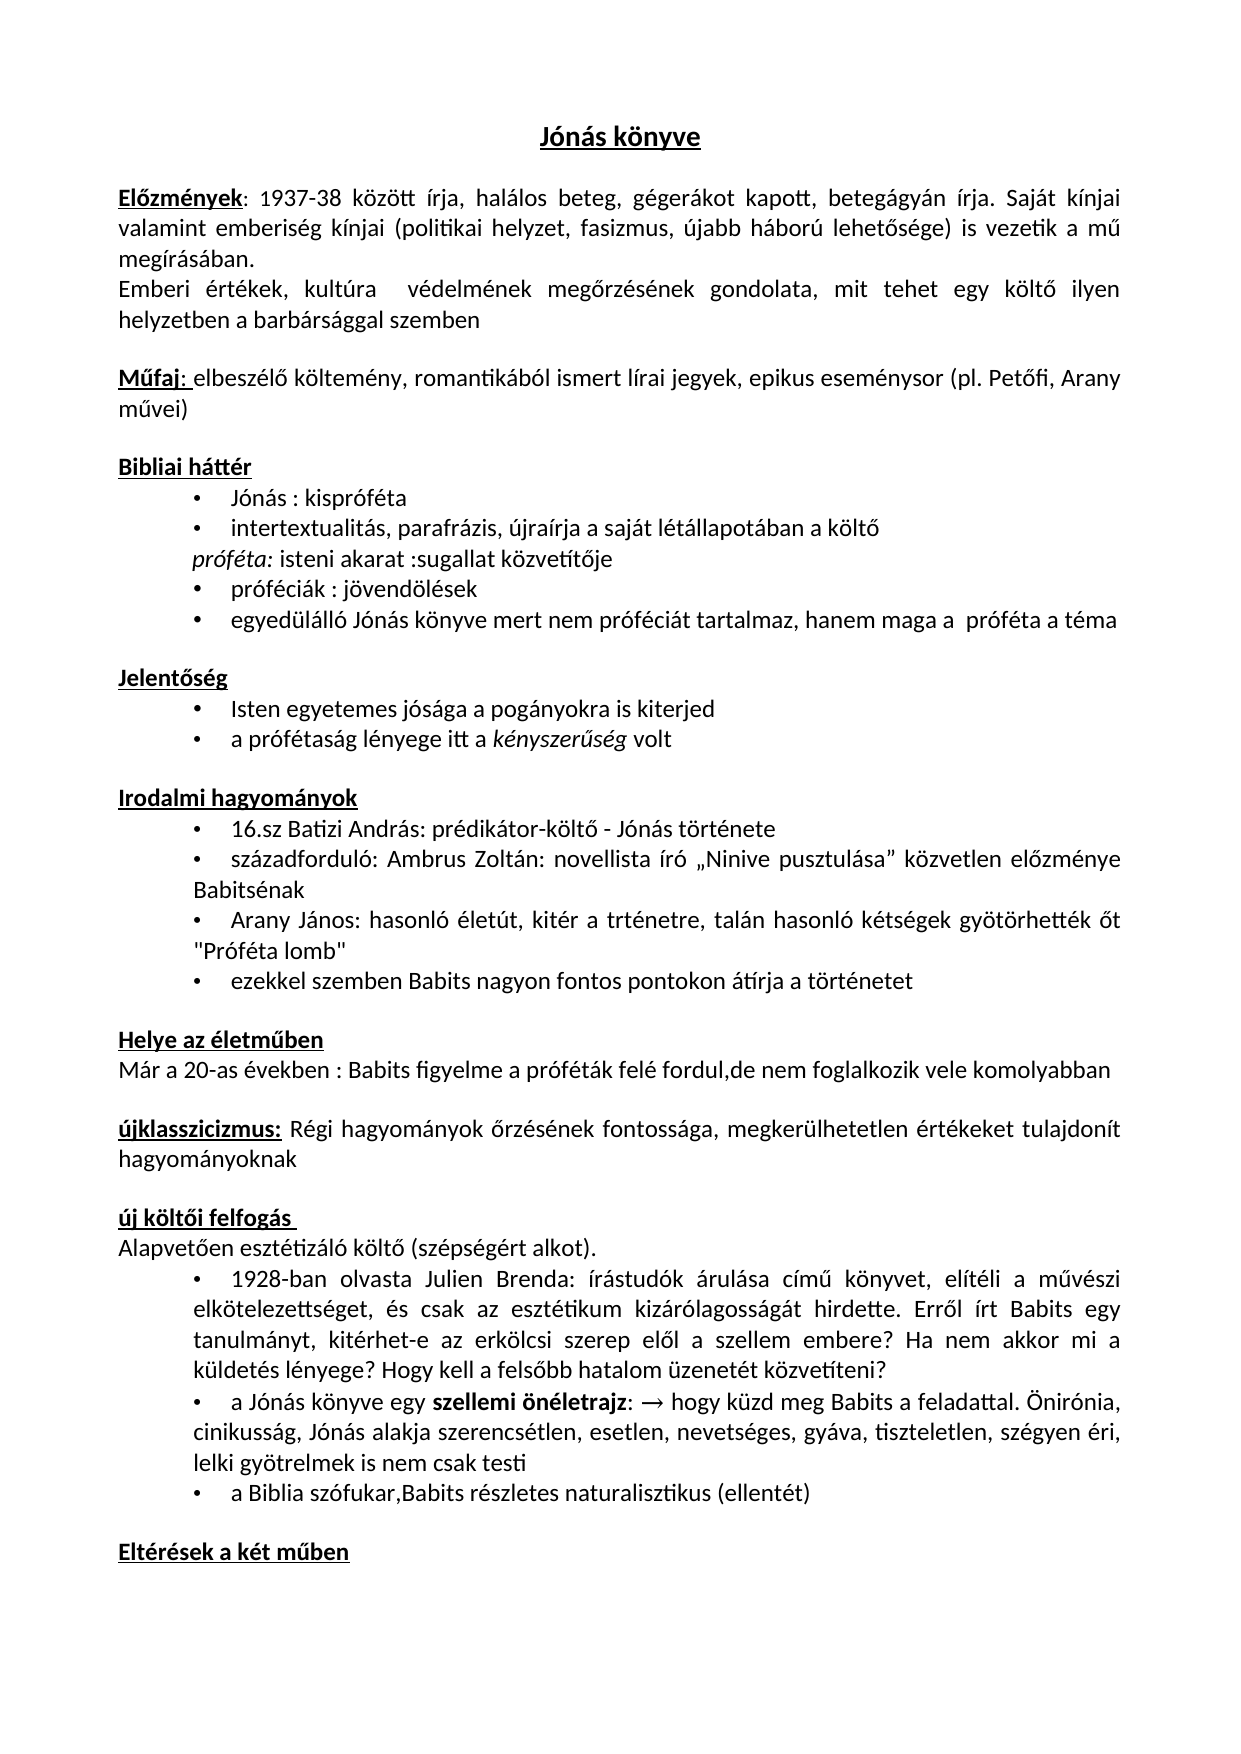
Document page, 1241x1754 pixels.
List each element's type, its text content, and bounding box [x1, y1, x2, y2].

list a Jónás könyve egy szellemi önéletrajz: → hogy küzd meg Babits a feladattal. Önirónia, cinikusság, Jónás alakja szerencsétlen, esetlen, nevetséges, gyáva, tiszteletlen, szégyen éri, lelki gyötrelmek is nem csak testi [156, 1385, 1122, 1477]
text Jónás könyve [118, 118, 1122, 154]
list Jónás : kispróféta [156, 482, 1122, 512]
list a prófétaság lényege itt a kényszerűség volt [156, 724, 1122, 754]
list egyedülálló Jónás könyve mert nem próféciát tartalmaz, hanem maga a próféta a téma [156, 604, 1122, 634]
list intertextualitás, parafrázis, újraírja a saját létállapotában a költő [156, 512, 1122, 543]
text Irodalmi hagyományok [118, 782, 1122, 813]
list ezekkel szemben Babits nagyon fontos pontokon átírja a történetet [156, 965, 1122, 996]
list Arany János: hasonló életút, kitér a trténetre, talán hasonló kétségek gyötörhették őt "Próféta lomb" [156, 904, 1122, 965]
text Jelentőség [118, 663, 1122, 693]
text új költői felfogás [118, 1202, 1122, 1232]
text Eltérések a két műben [118, 1536, 1122, 1566]
text Alapvetően esztétizáló költő (szépségért alkot). [118, 1232, 1122, 1263]
text Műfaj: elbeszélő költemény, romantikából ismert lírai jegyek, epikus eseménysor (pl. Petőfi, Arany művei) [118, 362, 1122, 423]
text Bibliai háttér [118, 451, 1122, 482]
text Helye az életműben [118, 1024, 1122, 1054]
list próféciák : jövendölések [156, 573, 1122, 604]
text Előzmények: 1937-38 között írja, halálos beteg, gégerákot kapott, betegágyán írja. Saját kínjai valamint emberiség kínjai (politikai helyzet, fasizmus, újabb háború lehetősége) is vezetik a mű megírásában. Emberi értékek, kultúra védelmének megőrzésének gondolata, mit tehet egy költő ilyen helyzetben a barbársággal szemben [118, 182, 1122, 334]
list századforduló: Ambrus Zoltán: novellista író „Ninive pusztulása” közvetlen előzménye Babitsénak [156, 843, 1122, 904]
text próféta: isteni akarat :sugallat közvetítője [192, 543, 1122, 573]
list Isten egyetemes jósága a pogányokra is kiterjed [156, 693, 1122, 724]
text újklasszicizmus: Régi hagyományok őrzésének fontossága, megkerülhetetlen értékeket tulajdonít hagyományoknak [118, 1113, 1122, 1174]
list 1928-ban olvasta Julien Brenda: írástudók árulása című könyvet, elítéli a művészi elkötelezettséget, és csak az esztétikum kizárólagosságát hirdette. Erről írt Babits egy tanulmányt, kitérhet-e az erkölcsi szerep elől a szellem embere? Ha nem akkor mi a küldetés lényege? Hogy kell a felsőbb hatalom üzenetét közvetíteni? [156, 1263, 1122, 1385]
text Már a 20-as években : Babits figyelme a próféták felé fordul,de nem foglalkozik vele komolyabban [118, 1054, 1122, 1085]
list 16.sz Batizi András: prédikátor-költő - Jónás története [156, 813, 1122, 843]
list a Biblia szófukar,Babits részletes naturalisztikus (ellentét) [156, 1477, 1122, 1508]
